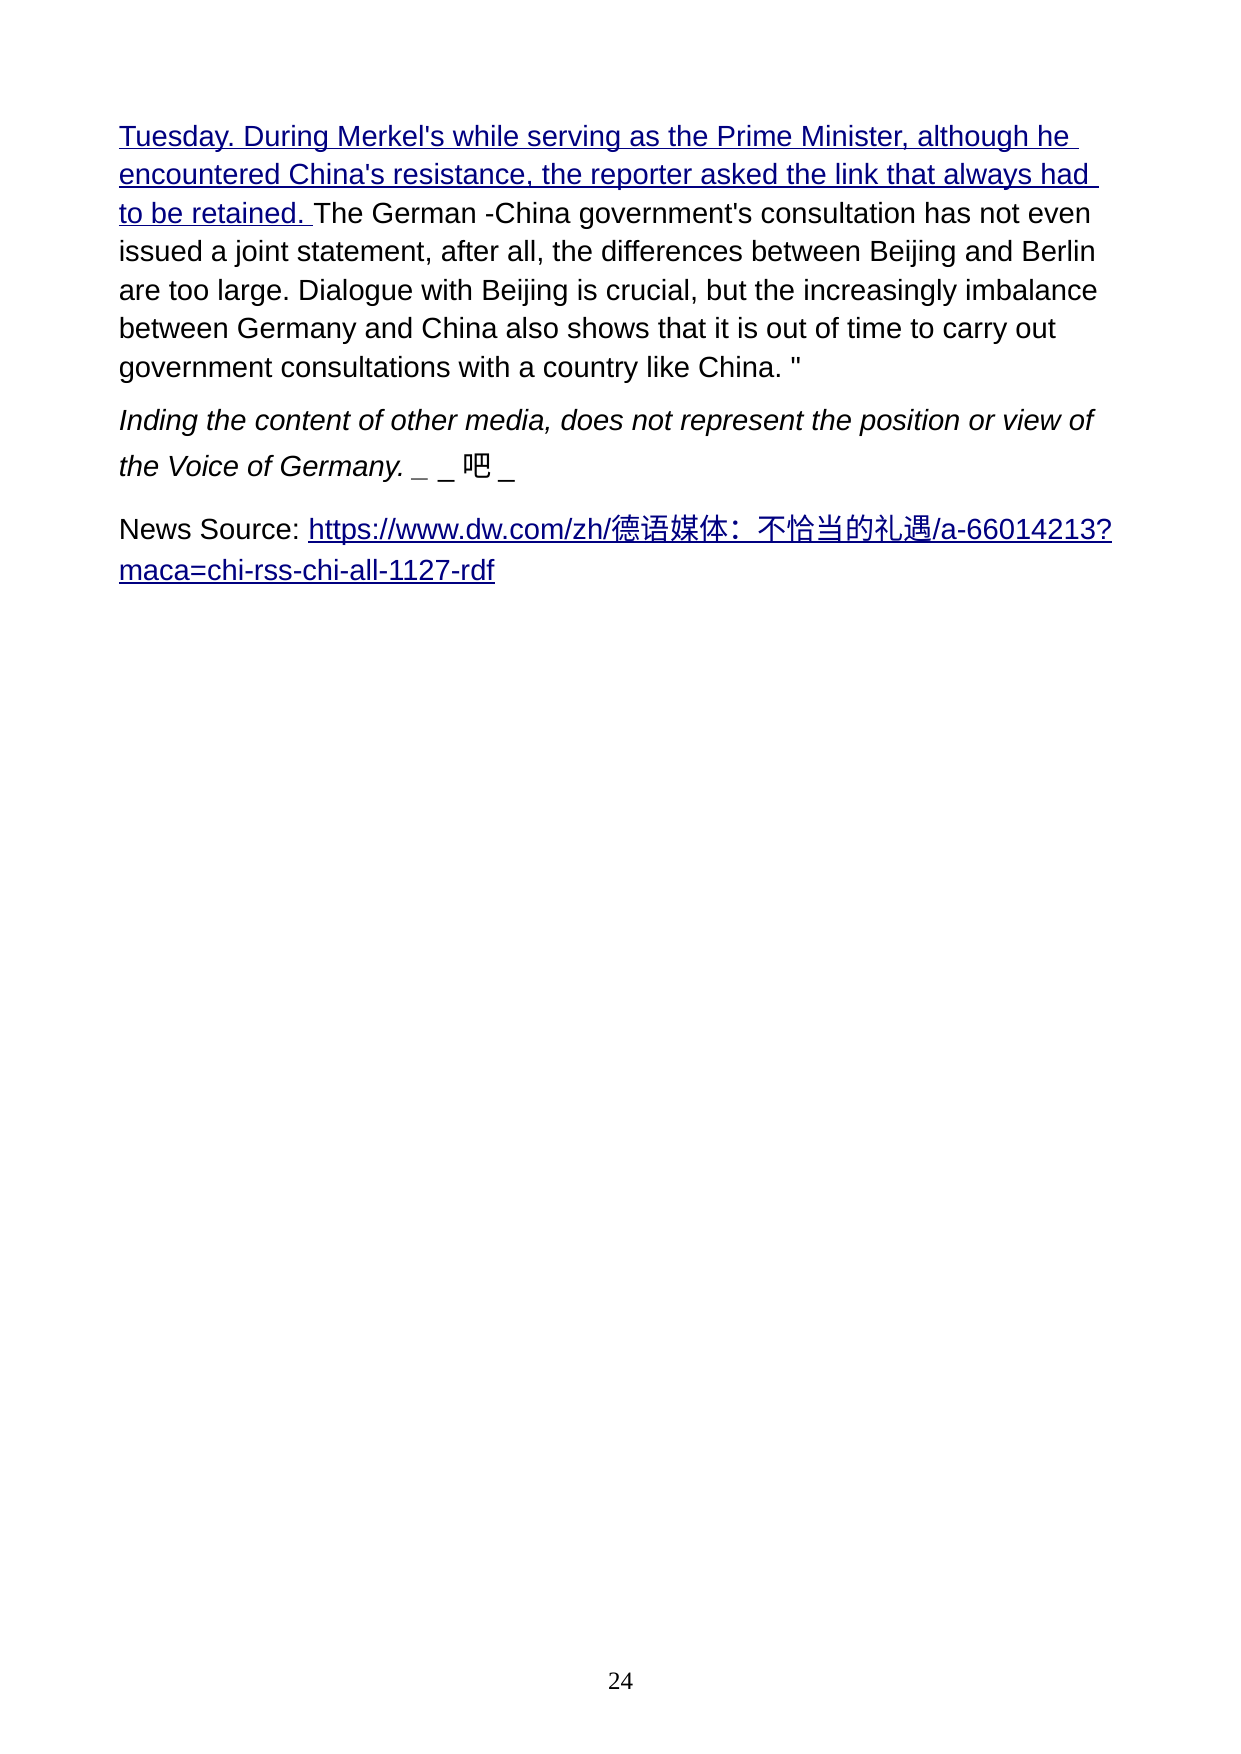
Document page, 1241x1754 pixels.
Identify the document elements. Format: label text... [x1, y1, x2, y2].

text News Source: https://www.dw.com/zh/德语媒体：不恰当的礼遇/a-66014213?maca=chi-rss-chi-all-1127-rdf [118, 506, 1122, 587]
text Tuesday. During Merkel's while serving as the Prime Minister, although he encountered China's resistance, the reporter asked the link that always had to be retained. The German -China government's consultation has not even issued a joint statement, after all, the differences between Beijing and Berlin are too large. Dialogue with Beijing is crucial, but the increasingly imbalance between Germany and China also shows that it is out of time to carry out government consultations with a country like China. " [118, 118, 1122, 383]
text Inding the content of other media, does not represent the position or view of the Voice of Germany. _ _ 吧 _ [118, 403, 1122, 485]
